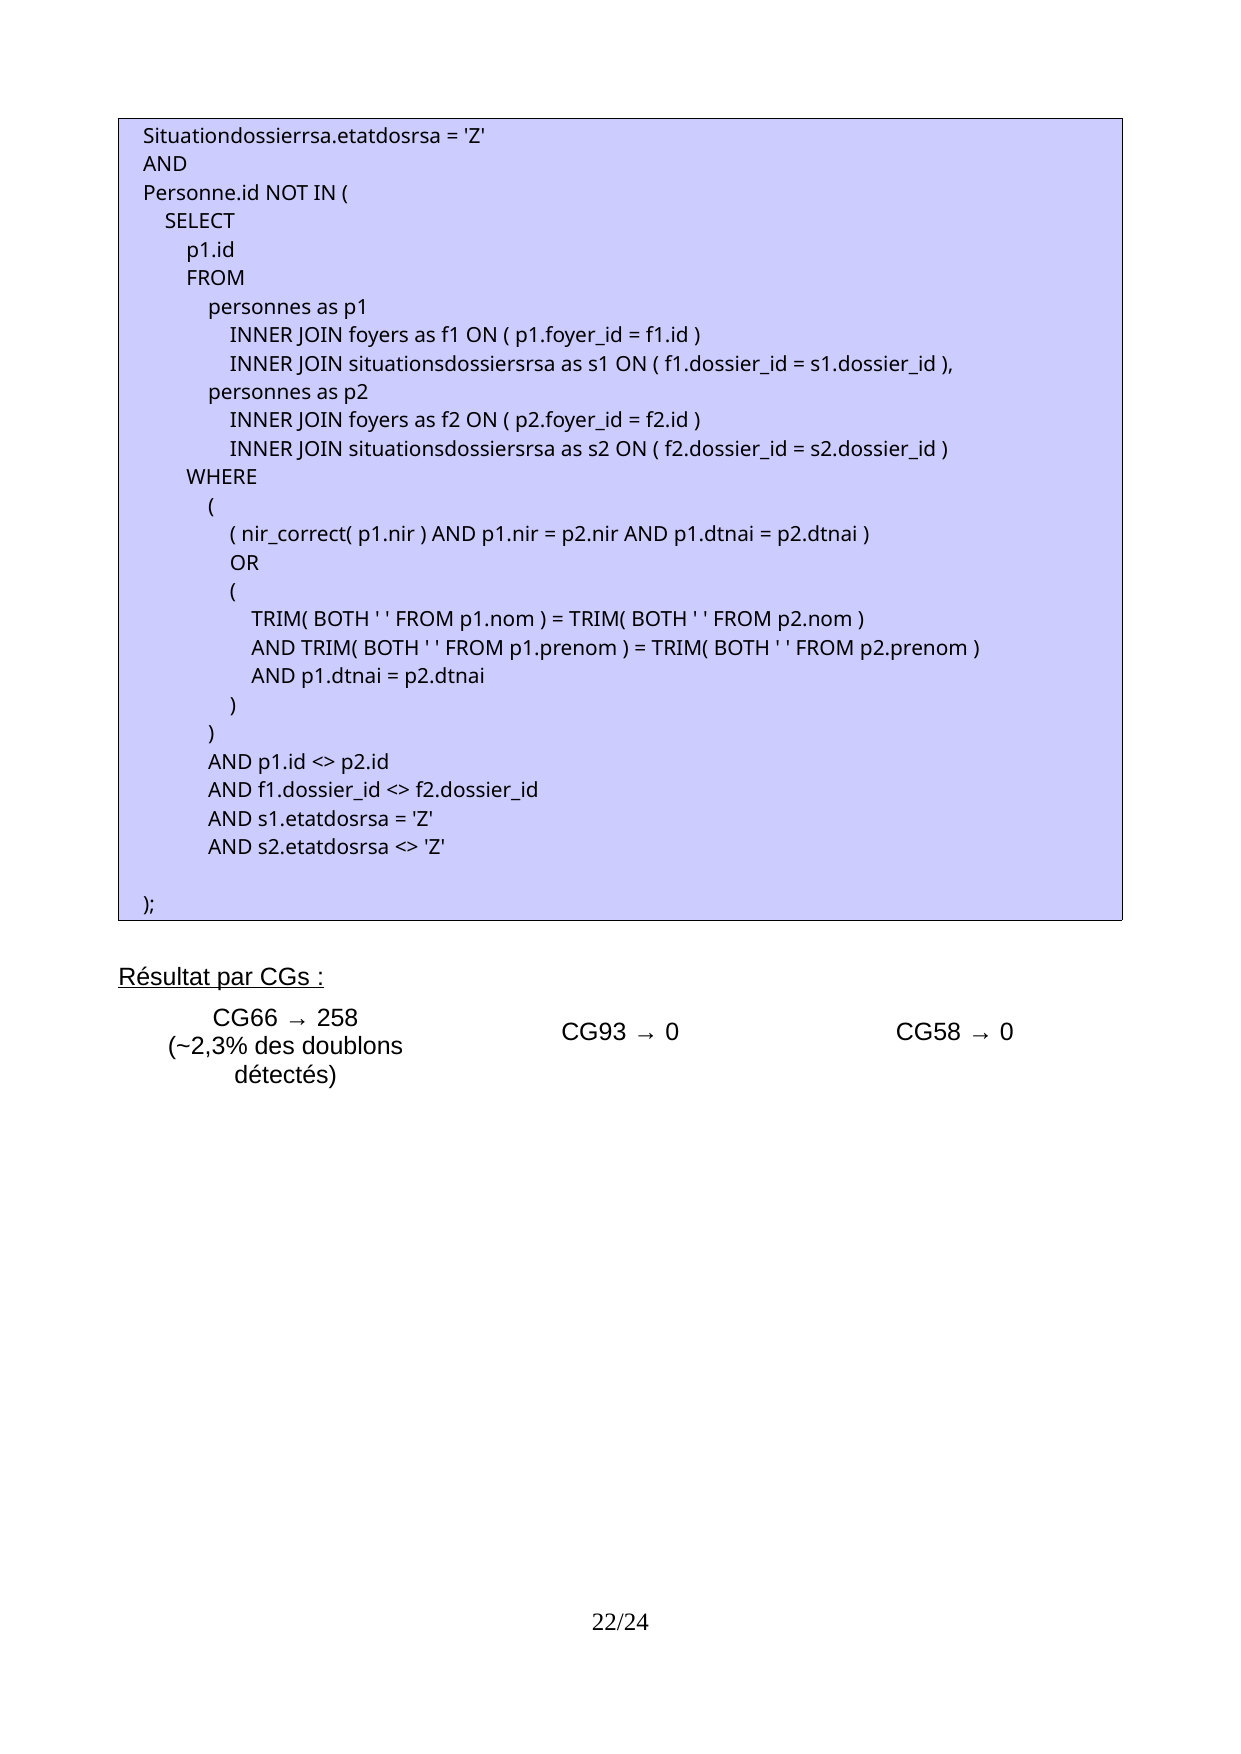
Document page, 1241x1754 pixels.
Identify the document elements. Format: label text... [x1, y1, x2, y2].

text Résultat par CGs : [118, 962, 1122, 990]
text AND p1.dtnai = p2.dtnai [119, 658, 1122, 687]
text SELECT [119, 203, 1122, 232]
table_header CG58 → 0 [787, 997, 1122, 1094]
text INNER JOIN foyers as f2 ON ( p2.foyer_id = f2.id ) [119, 402, 1122, 431]
text Situationdossierrsa.etatdosrsa = 'Z' [119, 119, 1122, 147]
table_header CG93 → 0 [453, 997, 787, 1094]
text personnes as p2 [119, 374, 1122, 402]
text INNER JOIN situationsdossiersrsa as s2 ON ( f2.dossier_id = s2.dossier_id ) [119, 431, 1122, 459]
text AND f1.dossier_id <> f2.dossier_id [119, 772, 1122, 801]
text OR [119, 545, 1122, 573]
text p1.id [119, 232, 1122, 260]
text ( [119, 488, 1122, 516]
table_header CG66 → 258 (~2,3% des doublons détectés) [118, 997, 453, 1094]
text ) [119, 715, 1122, 744]
text ( nir_correct( p1.nir ) AND p1.nir = p2.nir AND p1.dtnai = p2.dtnai ) [119, 516, 1122, 545]
text personnes as p1 [119, 289, 1122, 317]
text AND s2.etatdosrsa <> 'Z' [119, 829, 1122, 857]
text AND p1.id <> p2.id [119, 744, 1122, 772]
text TRIM( BOTH ' ' FROM p1.nom ) = TRIM( BOTH ' ' FROM p2.nom ) [119, 602, 1122, 630]
text Personne.id NOT IN ( [119, 175, 1122, 203]
text WHERE [119, 459, 1122, 488]
text ); [119, 886, 1122, 920]
text INNER JOIN foyers as f1 ON ( p1.foyer_id = f1.id ) [119, 317, 1122, 346]
text ( [119, 573, 1122, 602]
text ) [119, 687, 1122, 715]
text FROM [119, 260, 1122, 289]
text AND TRIM( BOTH ' ' FROM p1.prenom ) = TRIM( BOTH ' ' FROM p2.prenom ) [119, 630, 1122, 658]
text AND [119, 147, 1122, 175]
text AND s1.etatdosrsa = 'Z' [119, 801, 1122, 829]
text INNER JOIN situationsdossiersrsa as s1 ON ( f1.dossier_id = s1.dossier_id ), [119, 346, 1122, 374]
